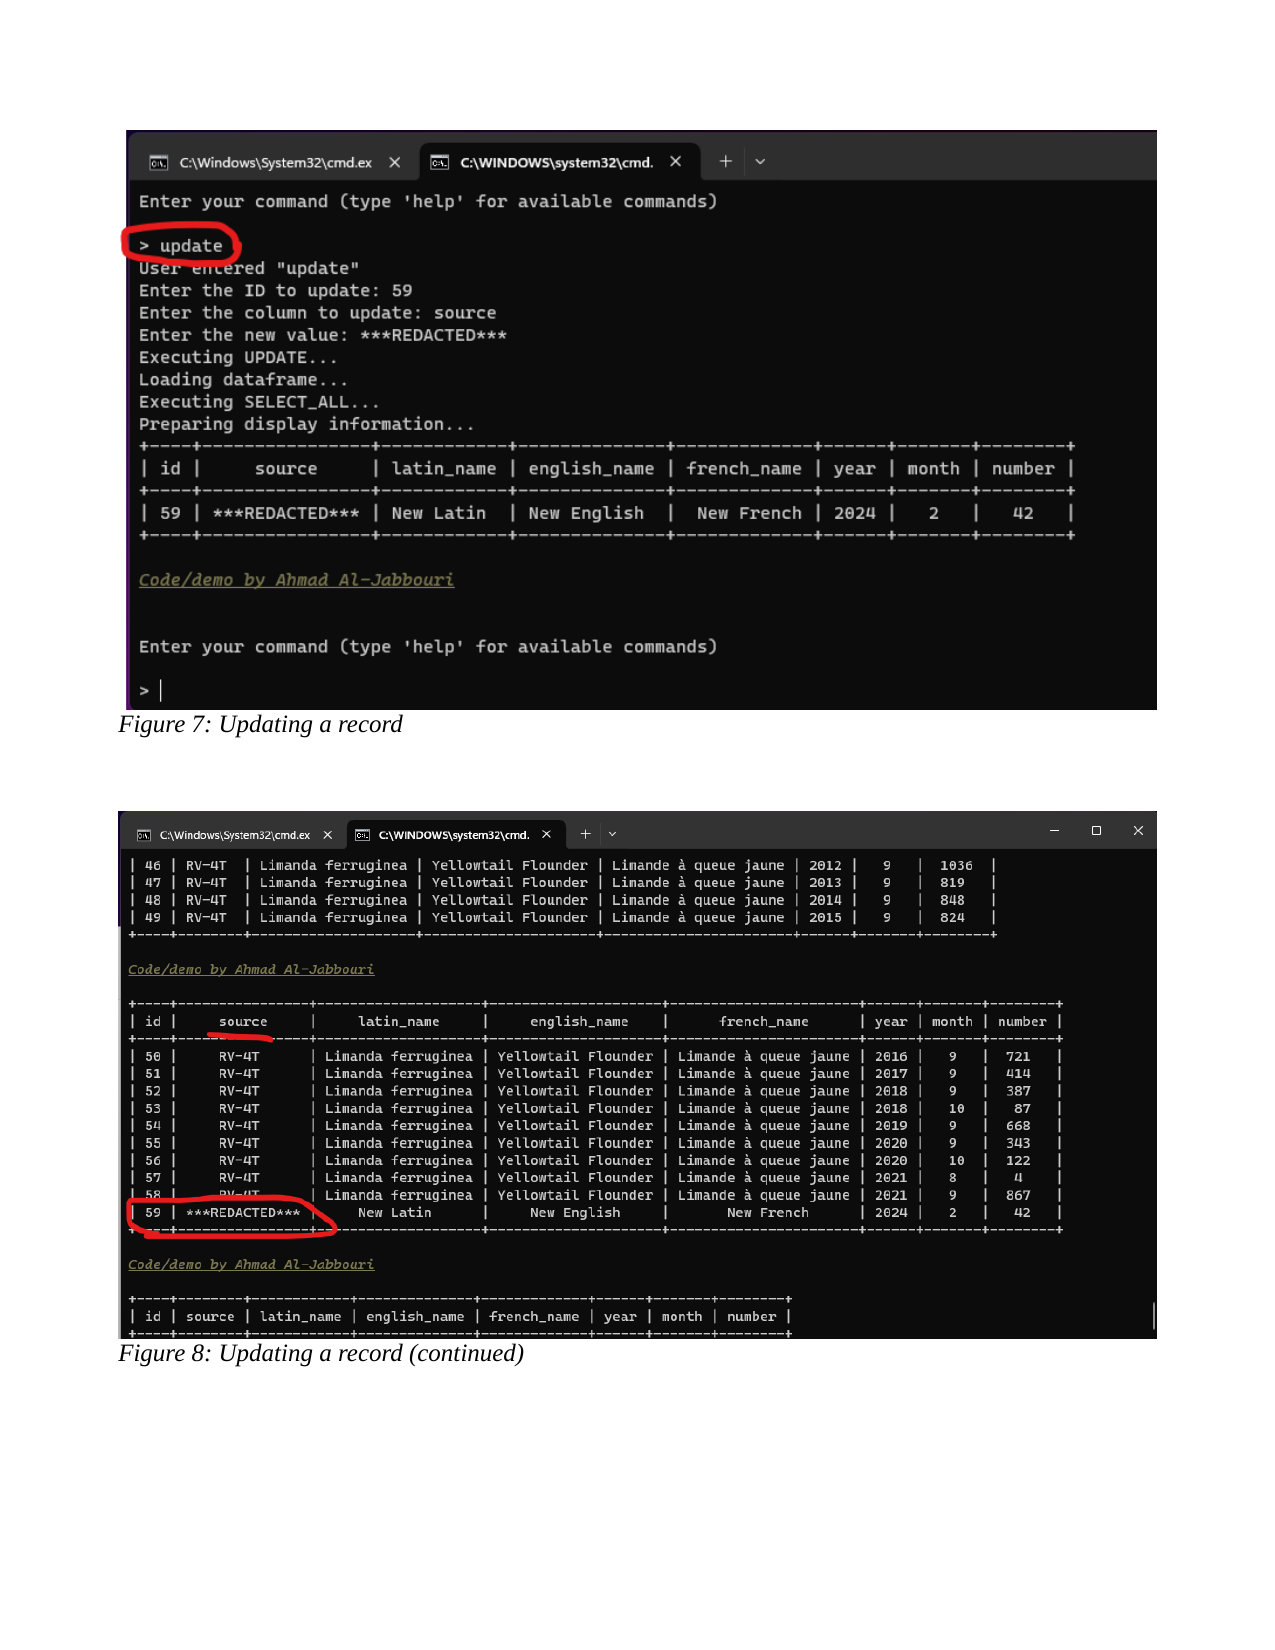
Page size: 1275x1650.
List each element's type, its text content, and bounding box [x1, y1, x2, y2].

text Figure 8: Updating a record (continued) [118, 1339, 1157, 1367]
picture [118, 130, 1157, 710]
text Figure 7: Updating a record [118, 710, 1157, 738]
picture [118, 811, 1157, 1339]
